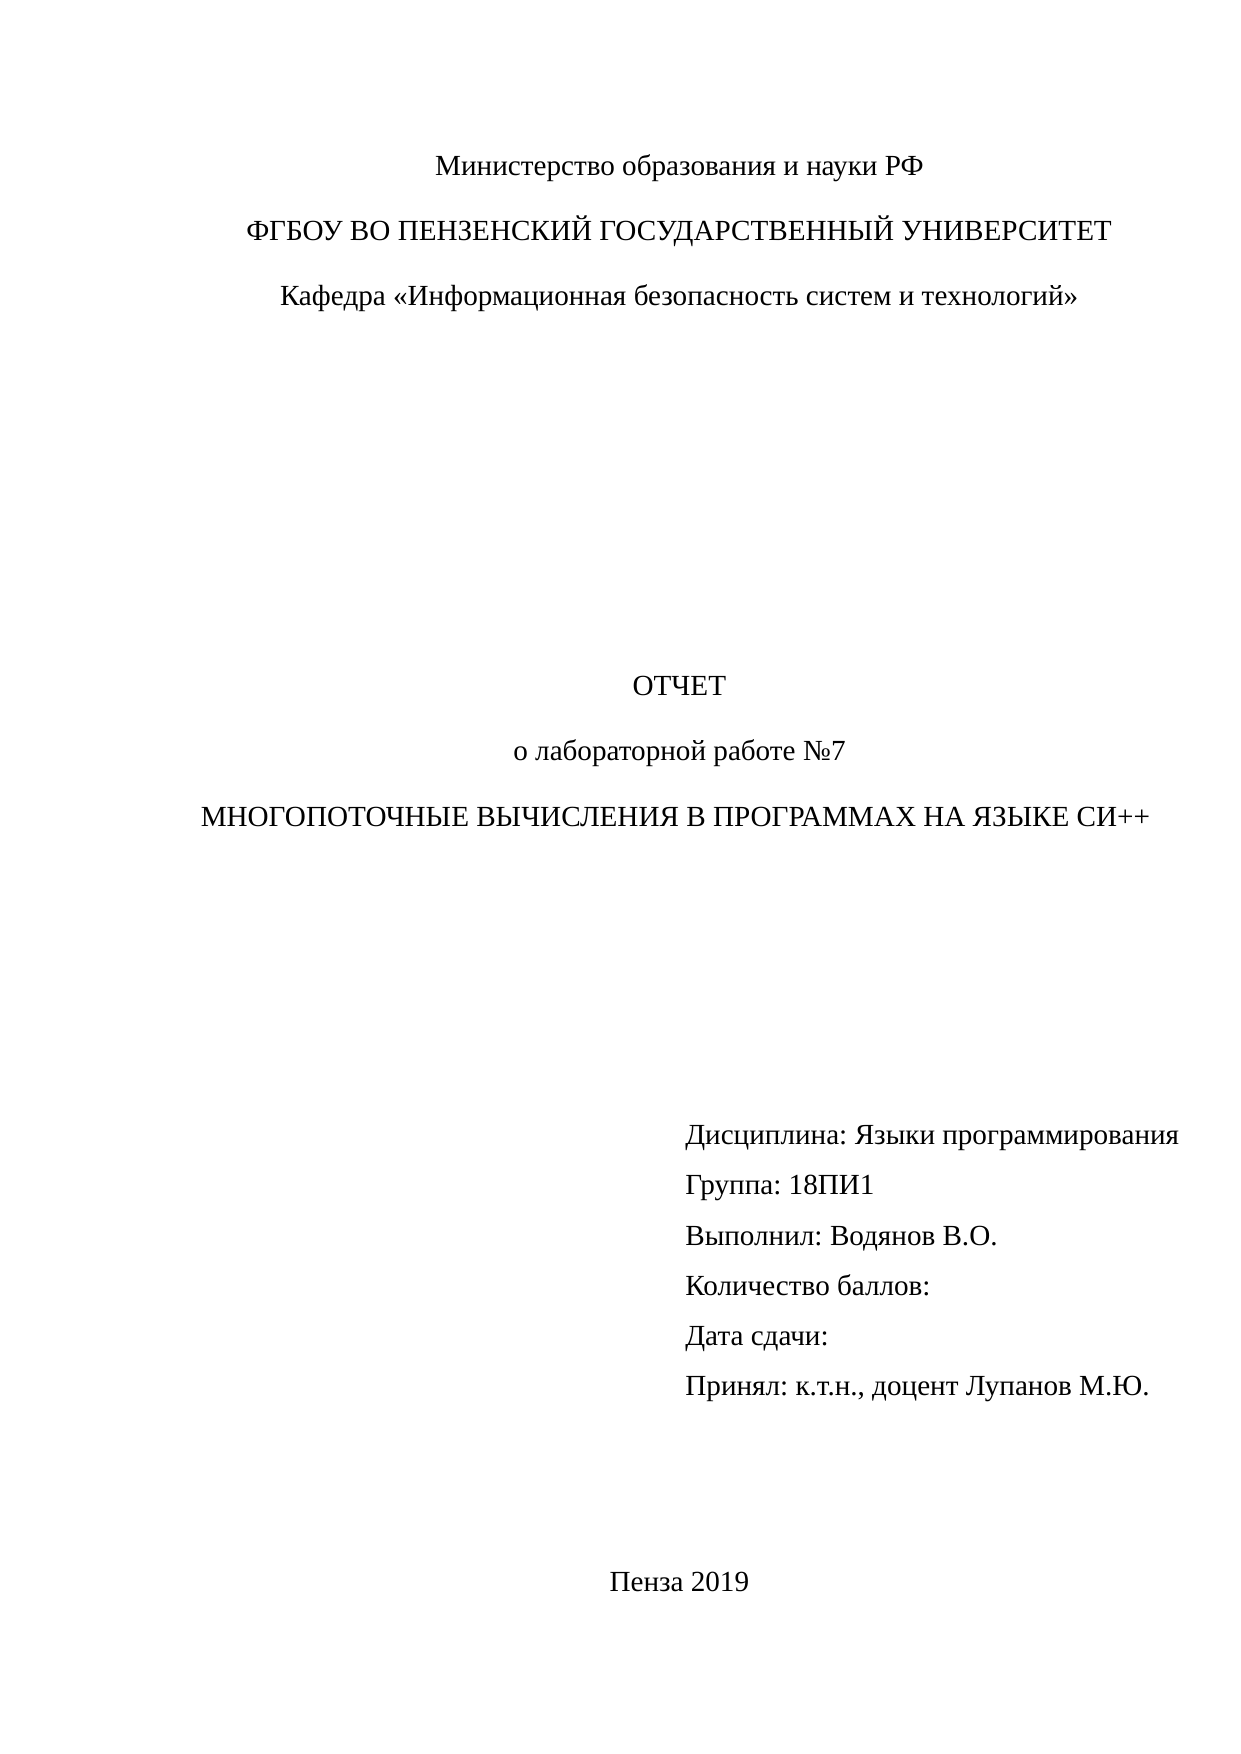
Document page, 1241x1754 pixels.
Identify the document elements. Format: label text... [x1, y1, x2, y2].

text Дата сдачи: [685, 1318, 1181, 1352]
text Количество баллов: [685, 1268, 1181, 1301]
text ФГБОУ ВО ПЕНЗЕНСКИЙ ГОСУДАРСТВЕННЫЙ УНИВЕРСИТЕТ [177, 213, 1181, 246]
text Многопоточные вычисления в программах на языке Си++ [177, 799, 1181, 832]
text Кафедра «Информационная безопасность систем и технологий» [177, 278, 1181, 311]
text Выполнил: Водянов В.О. [685, 1218, 1181, 1251]
text о лабораторной работе №7 [177, 733, 1181, 767]
text Министерство образования и науки РФ [177, 148, 1181, 181]
text ОТЧЕТ [177, 668, 1181, 702]
text Группа: 18ПИ1 [685, 1167, 1181, 1201]
text Пенза 2019 [177, 1564, 1181, 1597]
text Дисциплина: Языки программирования [685, 1117, 1181, 1151]
text Принял: к.т.н., доцент Лупанов М.Ю. [685, 1368, 1181, 1402]
